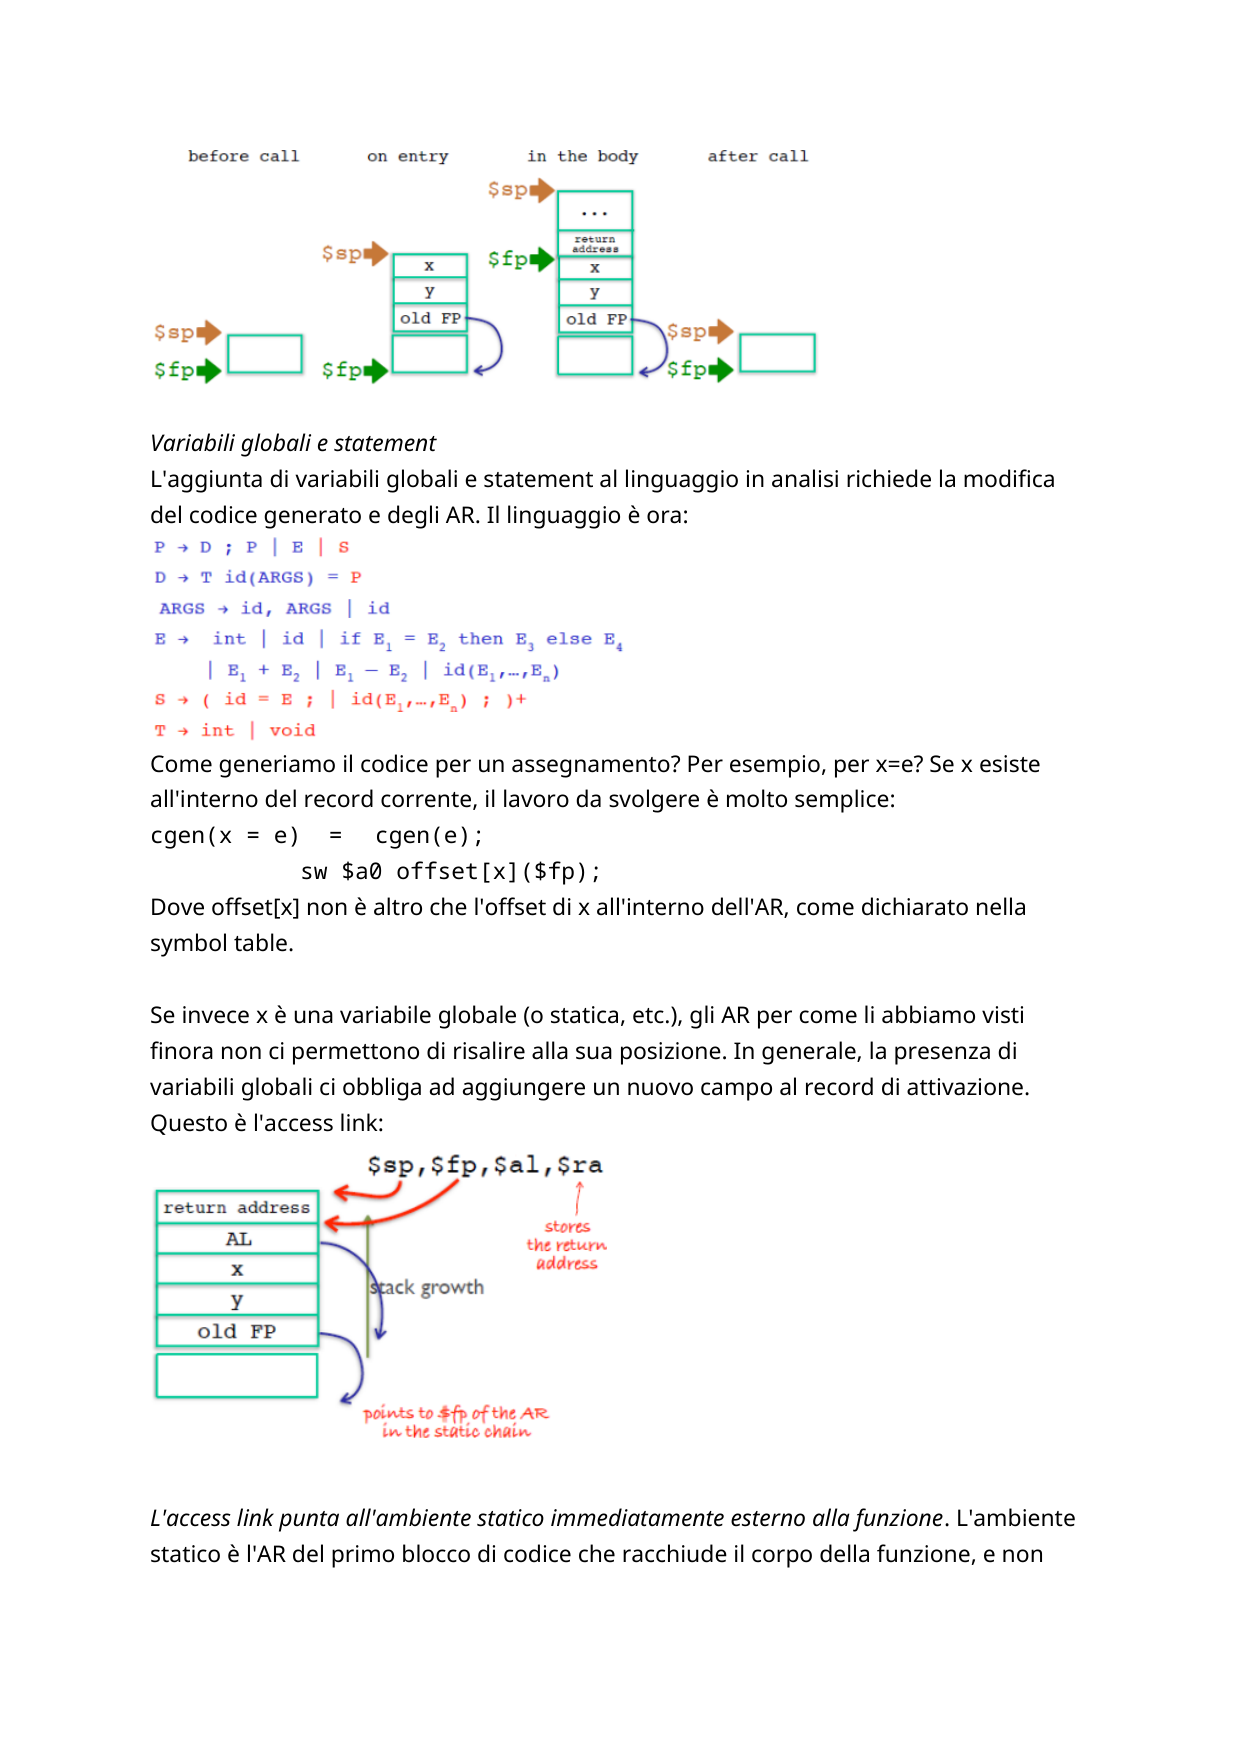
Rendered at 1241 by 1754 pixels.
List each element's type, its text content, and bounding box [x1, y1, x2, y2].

text sw $a0 offset[x]($fp); [225, 855, 1090, 887]
text Variabili globali e statement [150, 427, 1090, 458]
picture [150, 1153, 607, 1444]
text cgen(x = e) = cgen(e); [150, 819, 1090, 851]
text Dove offset[x] non è altro che l'offset di x all'interno dell'AR, come dichiarato nella symbol table. [150, 891, 1090, 958]
text Se invece x è una variabile globale (o statica, etc.), gli AR per come li abbiamo visti finora non ci permettono di risalire alla sua posizione. In generale, la presenza di variabili globali ci obbliga ad aggiungere un nuovo campo al record di attivazione. Questo è l'access link: [150, 999, 1090, 1138]
text L'aggiunta di variabili globali e statement al linguaggio in analisi richiede la modifica del codice generato e degli AR. Il linguaggio è ora: [150, 463, 1090, 530]
text L'access link punta all'ambiente statico immediatamente esterno alla funzione. L'ambiente statico è l'AR del primo blocco di codice che racchiude il corpo della funzione, e non [150, 1502, 1090, 1569]
picture [150, 150, 820, 388]
picture [150, 534, 631, 744]
text Come generiamo il codice per un assegnamento? Per esempio, per x=e? Se x esiste all'interno del record corrente, il lavoro da svolgere è molto semplice: [150, 747, 1090, 815]
